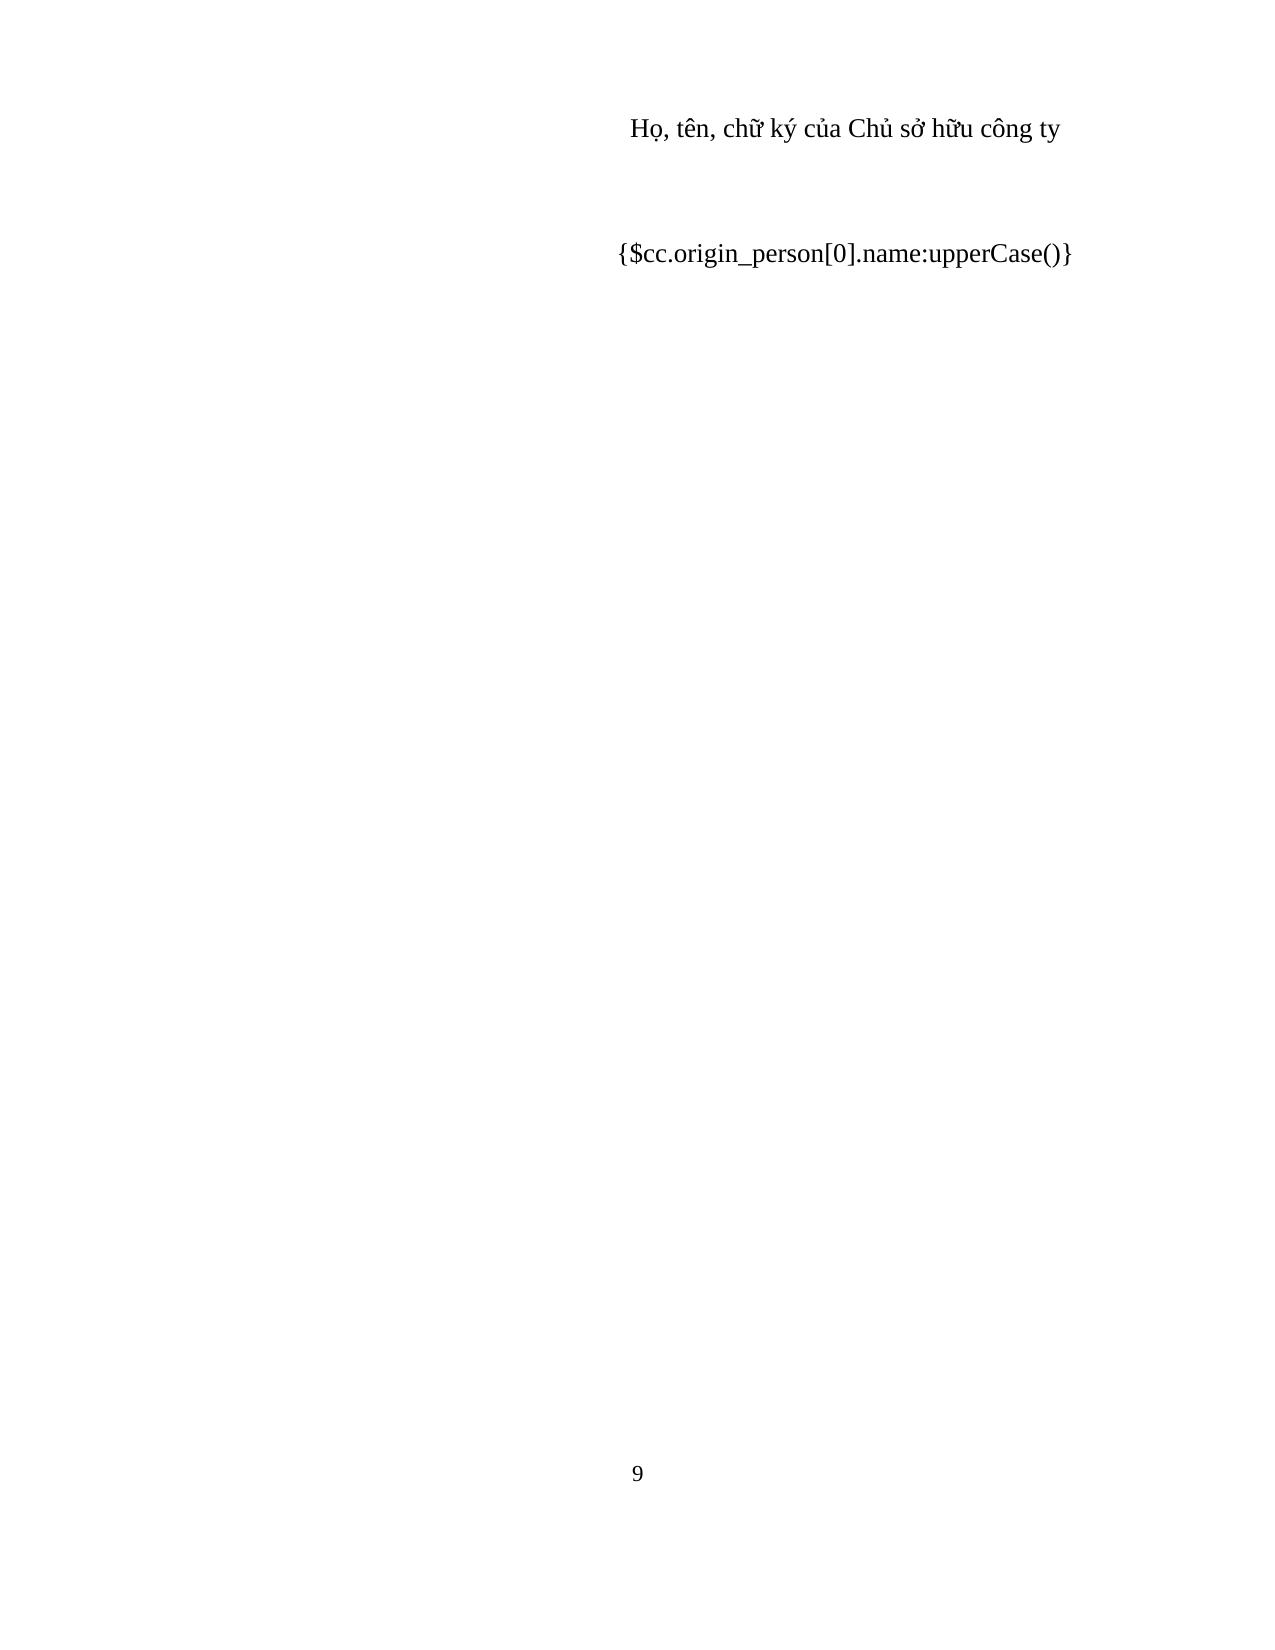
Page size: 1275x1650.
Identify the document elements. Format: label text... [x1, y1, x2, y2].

table_header Họ, tên, chữ ký của Chủ sở hữu công ty {$cc.origin_person[0].name:upperCase()} [548, 113, 1143, 268]
table_header [90, 113, 548, 268]
